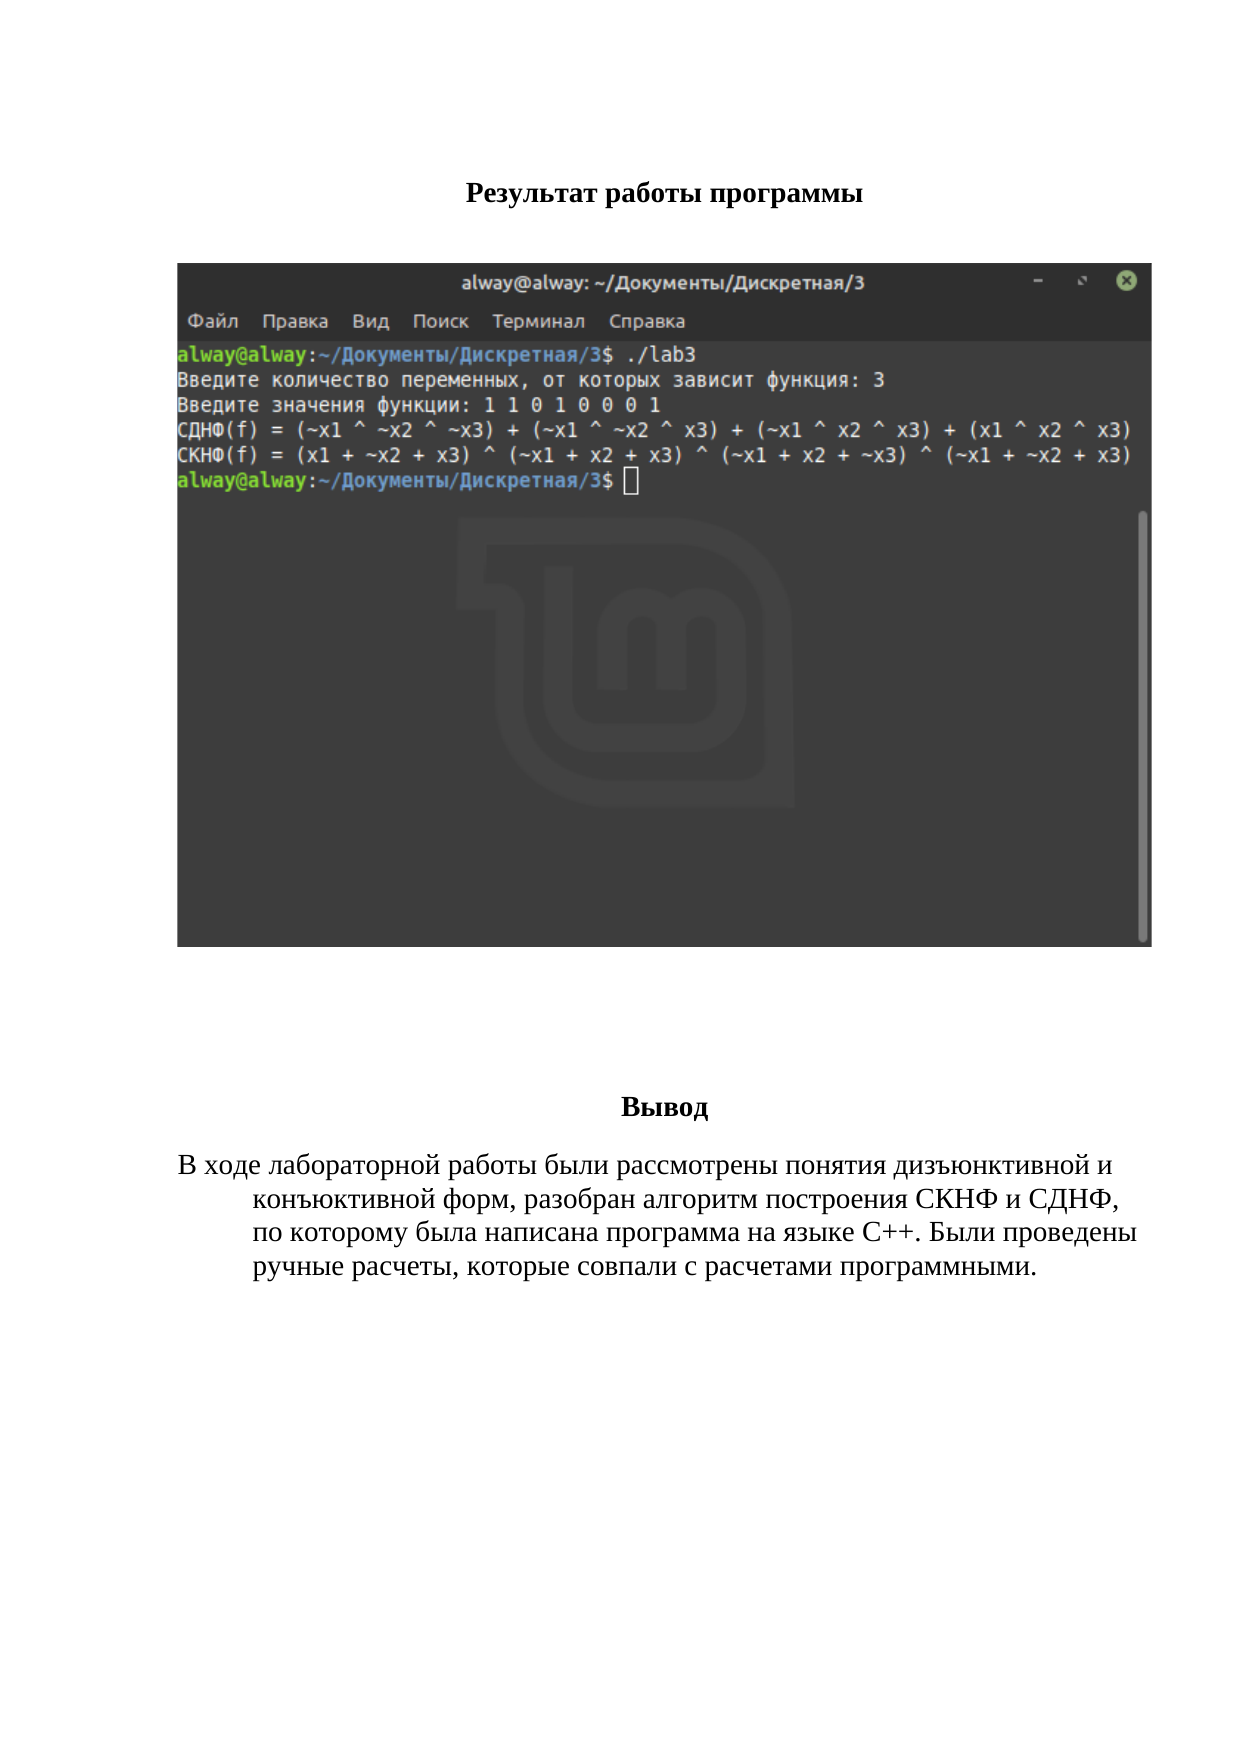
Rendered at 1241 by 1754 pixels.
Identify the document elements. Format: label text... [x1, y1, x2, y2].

picture [177, 263, 1152, 947]
subtitle Результат работы программы [177, 175, 1152, 208]
subtitle В ходе лабораторной работы были рассмотрены понятия дизъюнктивной и конъюктивной форм, разобран алгоритм построения СКНФ и СДНФ, по которому была написана программа на языке С++. Были проведены ручные расчеты, которые совпали с расчетами программными. [177, 1147, 1152, 1281]
subtitle Вывод [177, 1089, 1152, 1122]
